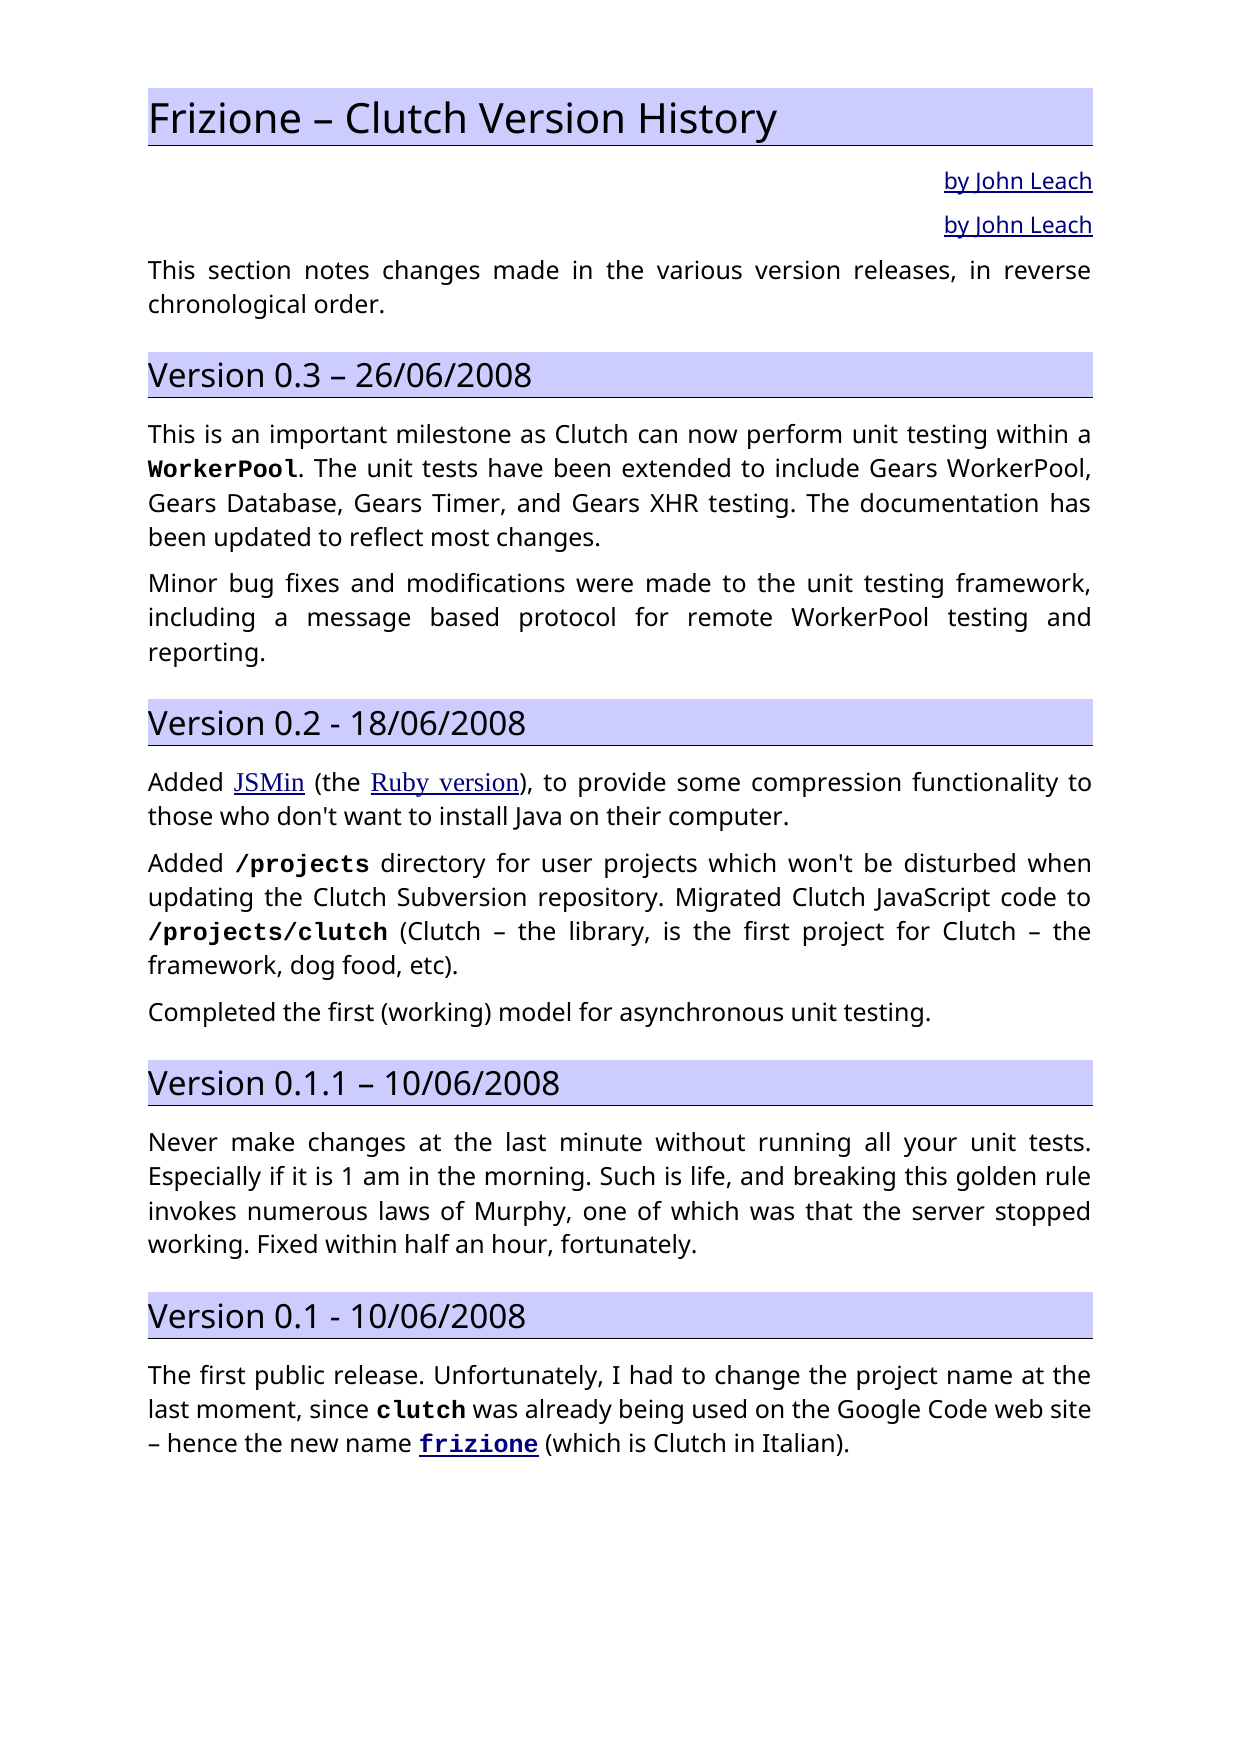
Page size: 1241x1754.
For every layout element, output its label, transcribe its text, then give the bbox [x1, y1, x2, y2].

text Added JSMin (the Ruby version), to provide some compression functionality to those who don't want to install Java on their computer. [148, 765, 1093, 833]
text Completed the first (working) model for asynchronous unit testing. [148, 994, 1093, 1028]
subtitle Version 0.1 - 10/06/2008 [148, 1292, 1093, 1338]
text The first public release. Unfortunately, I had to change the project name at the last moment, since clutch was already being used on the Google Code web site – hence the new name frizione (which is Clutch in Italian). [148, 1358, 1093, 1460]
text This section notes changes made in the various version releases, in reverse chronological order. [148, 252, 1093, 321]
text Minor bug fixes and modifications were made to the unit testing framework, including a message based protocol for remote WorkerPool testing and reporting. [148, 566, 1093, 668]
subtitle Version 0.3 – 26/06/2008 [148, 352, 1093, 397]
text Never make changes at the last minute without running all your unit tests. Especially if it is 1 am in the morning. Such is life, and breaking this golden rule invokes numerous laws of Murphy, one of which was that the server stopped working. Fixed within half an hour, fortunately. [148, 1125, 1093, 1261]
subtitle Version 0.1.1 – 10/06/2008 [148, 1060, 1093, 1105]
text by John Leach [148, 165, 1093, 196]
subtitle Frizione – Clutch Version History [148, 88, 1093, 145]
text Added /projects directory for user projects which won't be disturbed when updating the Clutch Subversion repository. Migrated Clutch JavaScript code to /projects/clutch (Clutch – the library, is the first project for Clutch – the framework, dog food, etc). [148, 845, 1093, 982]
text by John Leach [148, 209, 1093, 240]
text This is an important milestone as Clutch can now perform unit testing within a WorkerPool. The unit tests have been extended to include Gears WorkerPool, Gears Database, Gears Timer, and Gears XHR testing. The documentation has been updated to reflect most changes. [148, 417, 1093, 553]
subtitle Version 0.2 - 18/06/2008 [148, 699, 1093, 745]
